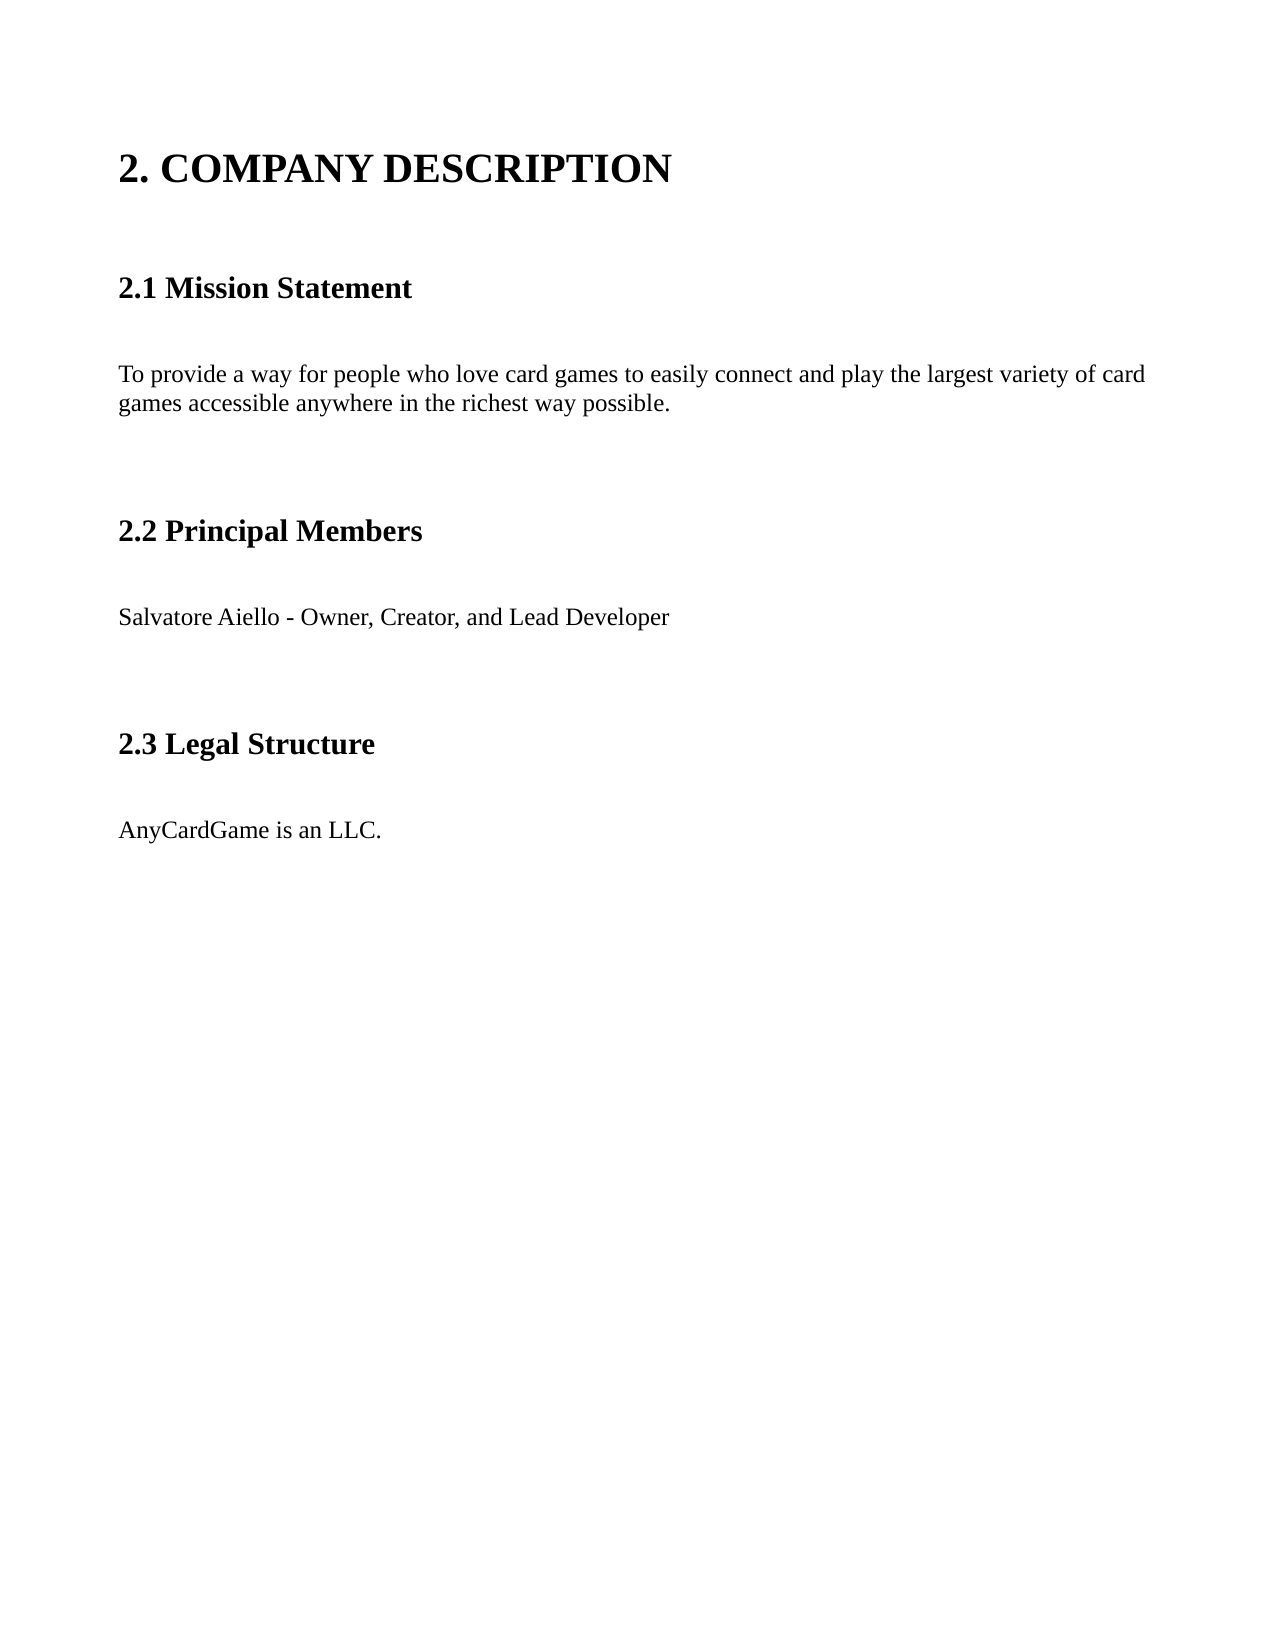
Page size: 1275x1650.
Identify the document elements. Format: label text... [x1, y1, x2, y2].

subtitle 2. COMPANY DESCRIPTION [118, 143, 1157, 191]
text Salvatore Aiello - Owner, Creator, and Lead Developer [118, 602, 1157, 630]
subtitle 2.2 Principal Members [118, 512, 1157, 548]
text To provide a way for people who love card games to easily connect and play the largest variety of card games accessible anywhere in the richest way possible. [118, 359, 1157, 417]
subtitle 2.1 Mission Statement [118, 270, 1157, 306]
text AnyCardGame is an LLC. [118, 815, 1157, 844]
subtitle 2.3 Legal Structure [118, 725, 1157, 761]
